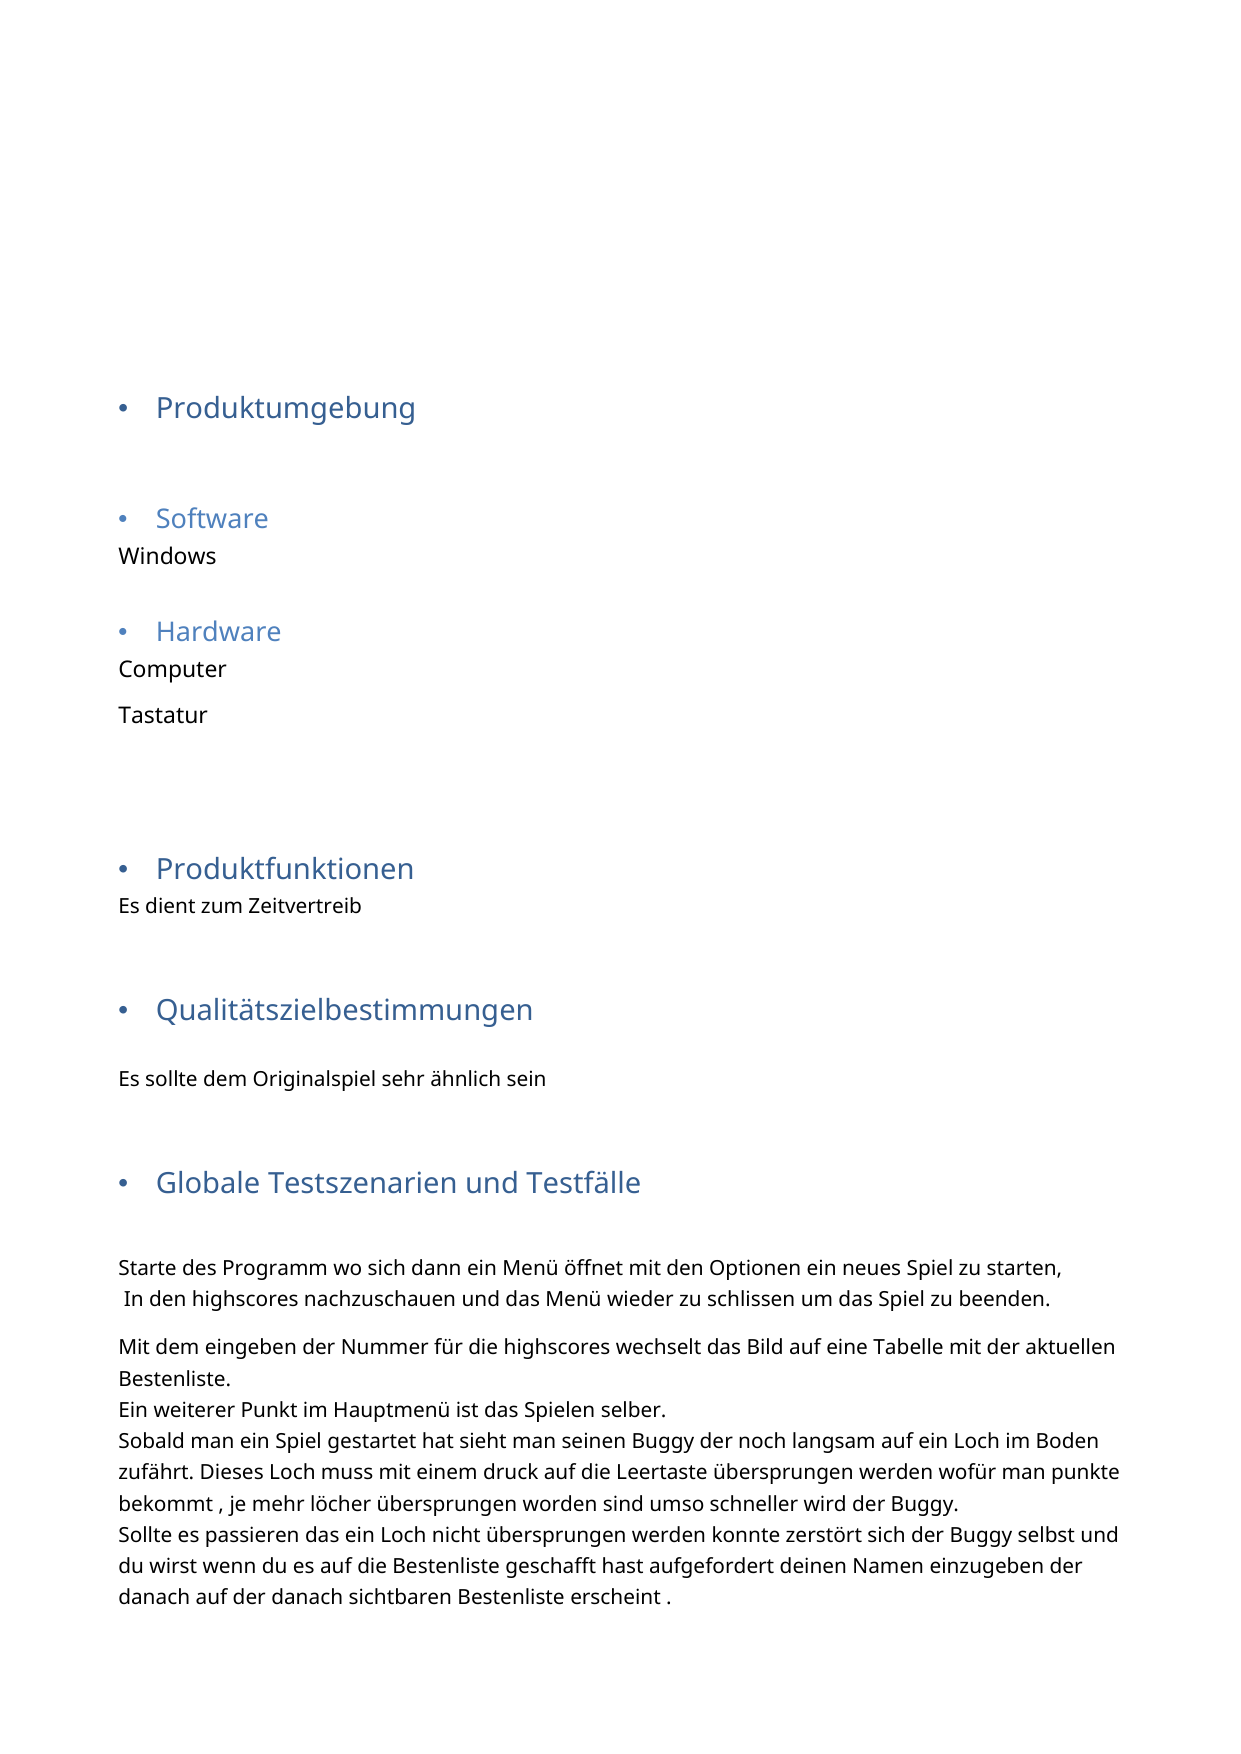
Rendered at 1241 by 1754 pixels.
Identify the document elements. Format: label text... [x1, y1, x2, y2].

list Qualitätszielbestimmungen [81, 989, 1122, 1029]
text Windows [118, 540, 1122, 571]
list Hardware [81, 612, 1122, 649]
text Tastatur [118, 699, 1122, 731]
text Mit dem eingeben der Nummer für die highscores wechselt das Bild auf eine Tabelle mit der aktuellen Bestenliste. Ein weiterer Punkt im Hauptmenü ist das Spielen selber. Sobald man ein Spiel gestartet hat sieht man seinen Buggy der noch langsam auf ein Loch im Boden zufährt. Dieses Loch muss mit einem druck auf die Leertaste übersprungen werden wofür man punkte bekommt , je mehr löcher übersprungen worden sind umso schneller wird der Buggy. Sollte es passieren das ein Loch nicht übersprungen werden konnte zerstört sich der Buggy selbst und du wirst wenn du es auf die Bestenliste geschafft hast aufgefordert deinen Namen einzugeben der danach auf der danach sichtbaren Bestenliste erscheint . [118, 1332, 1122, 1611]
text Computer [118, 653, 1122, 684]
text Es dient zum Zeitvertreib [118, 892, 1122, 920]
list Produktumgebung [81, 388, 1122, 427]
text [118, 118, 1122, 271]
list Globale Testszenarien und Testfälle [81, 1162, 1122, 1202]
list Produktfunktionen [81, 848, 1122, 888]
text Starte des Programm wo sich dann ein Menü öffnet mit den Optionen ein neues Spiel zu starten, In den highscores nachzuschauen und das Menü wieder zu schlissen um das Spiel zu beenden. [118, 1253, 1122, 1313]
text Es sollte dem Originalspiel sehr ähnlich sein [118, 1033, 1122, 1093]
list Software [81, 500, 1122, 537]
